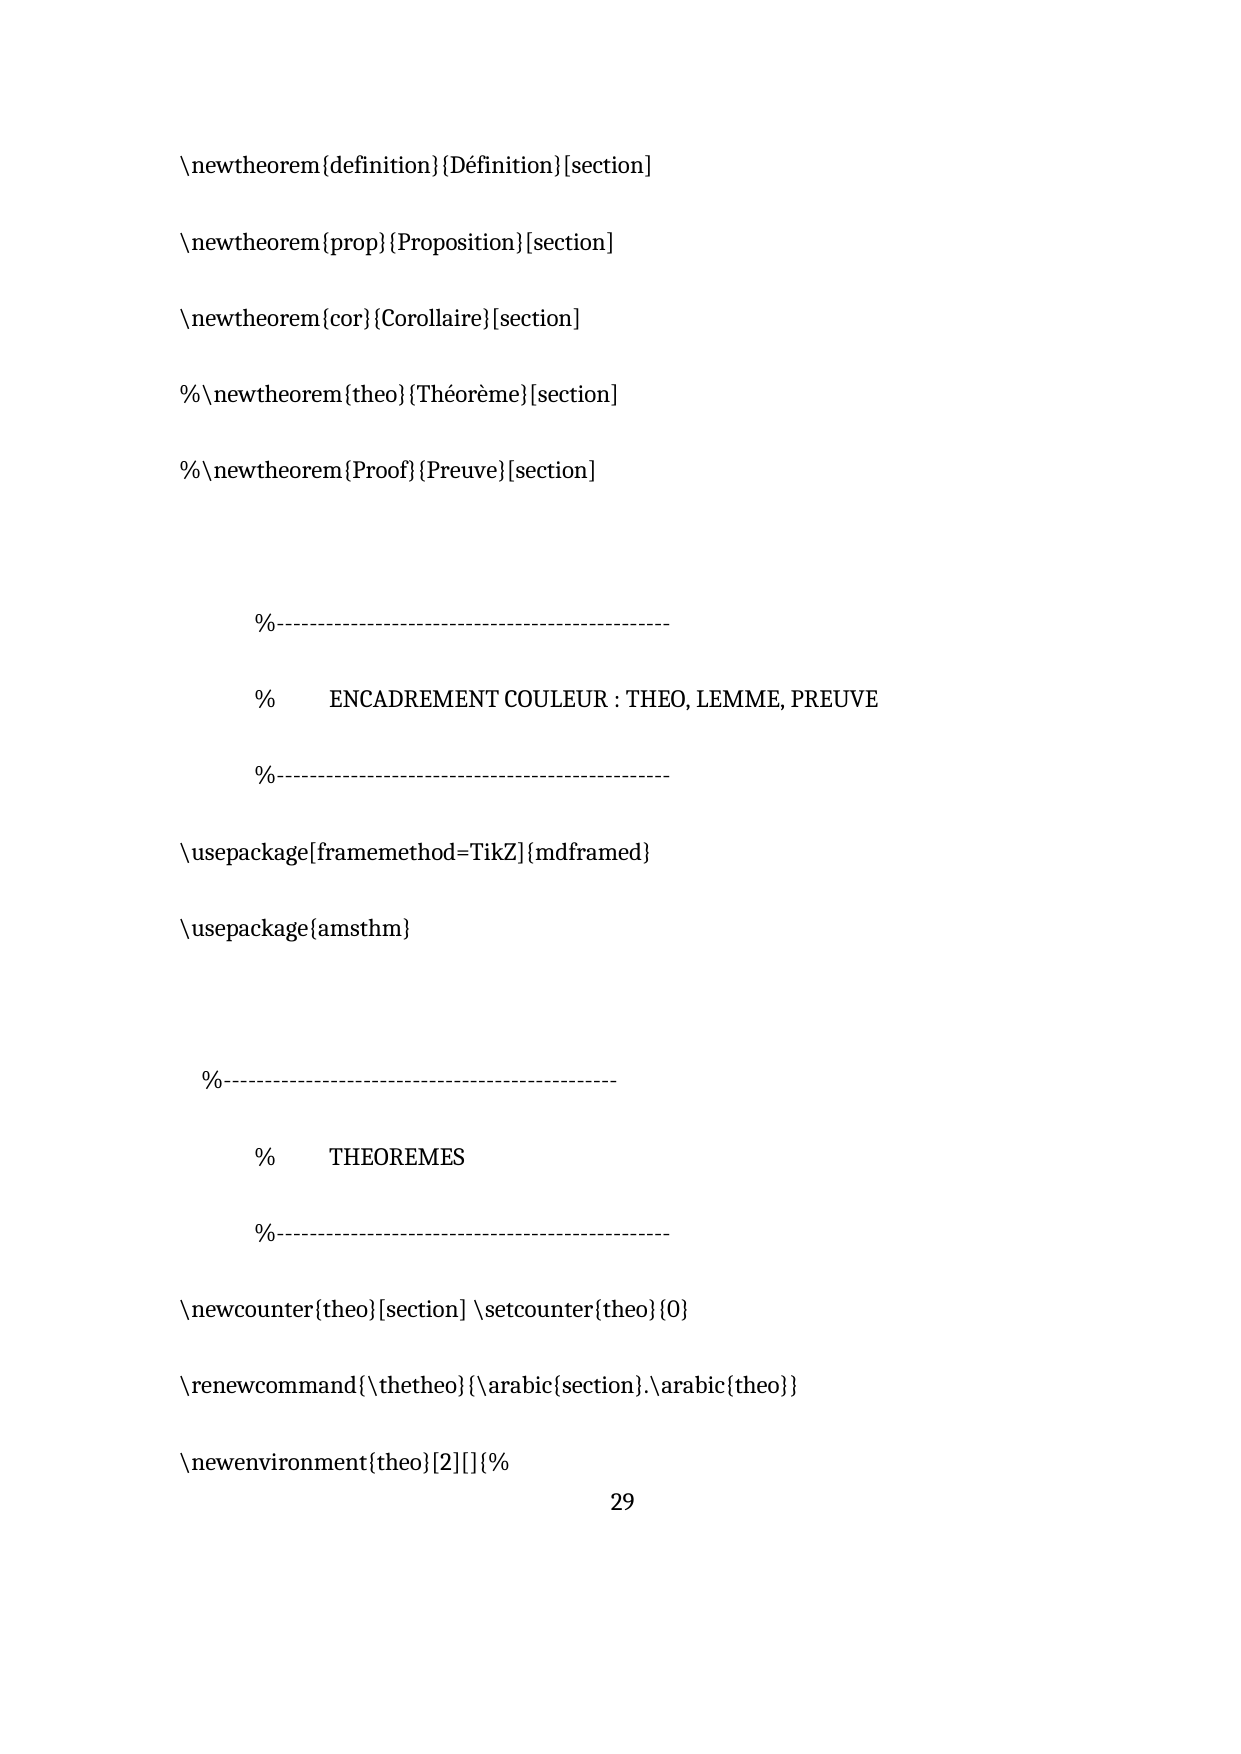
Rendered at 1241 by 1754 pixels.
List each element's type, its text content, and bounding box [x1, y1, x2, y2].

text %------------------------------------------------ [179, 761, 1065, 790]
text \newtheorem{definition}{Définition}[section] [179, 151, 1065, 180]
text \renewcommand{\thetheo}{\arabic{section}.\arabic{theo}} [179, 1371, 1065, 1400]
text %------------------------------------------------ [179, 1219, 1065, 1247]
text %\newtheorem{Proof}{Preuve}[section] [179, 456, 1065, 485]
text \usepackage[framemethod=TikZ]{mdframed} [179, 837, 1065, 866]
text \newtheorem{cor}{Corollaire}[section] [179, 304, 1065, 332]
text % ENCADREMENT COULEUR : THEO, LEMME, PREUVE [179, 685, 1065, 714]
text % THEOREMES [179, 1142, 1065, 1171]
text %\newtheorem{theo}{Théorème}[section] [179, 380, 1065, 409]
text %------------------------------------------------ [179, 609, 1065, 637]
text \newtheorem{prop}{Proposition}[section] [179, 227, 1065, 256]
text \newenvironment{theo}[2][]{% [179, 1447, 1065, 1476]
text %------------------------------------------------ [179, 1066, 1065, 1095]
text \newcounter{theo}[section] \setcounter{theo}{0} [179, 1295, 1065, 1324]
text \usepackage{amsthm} [179, 914, 1065, 942]
